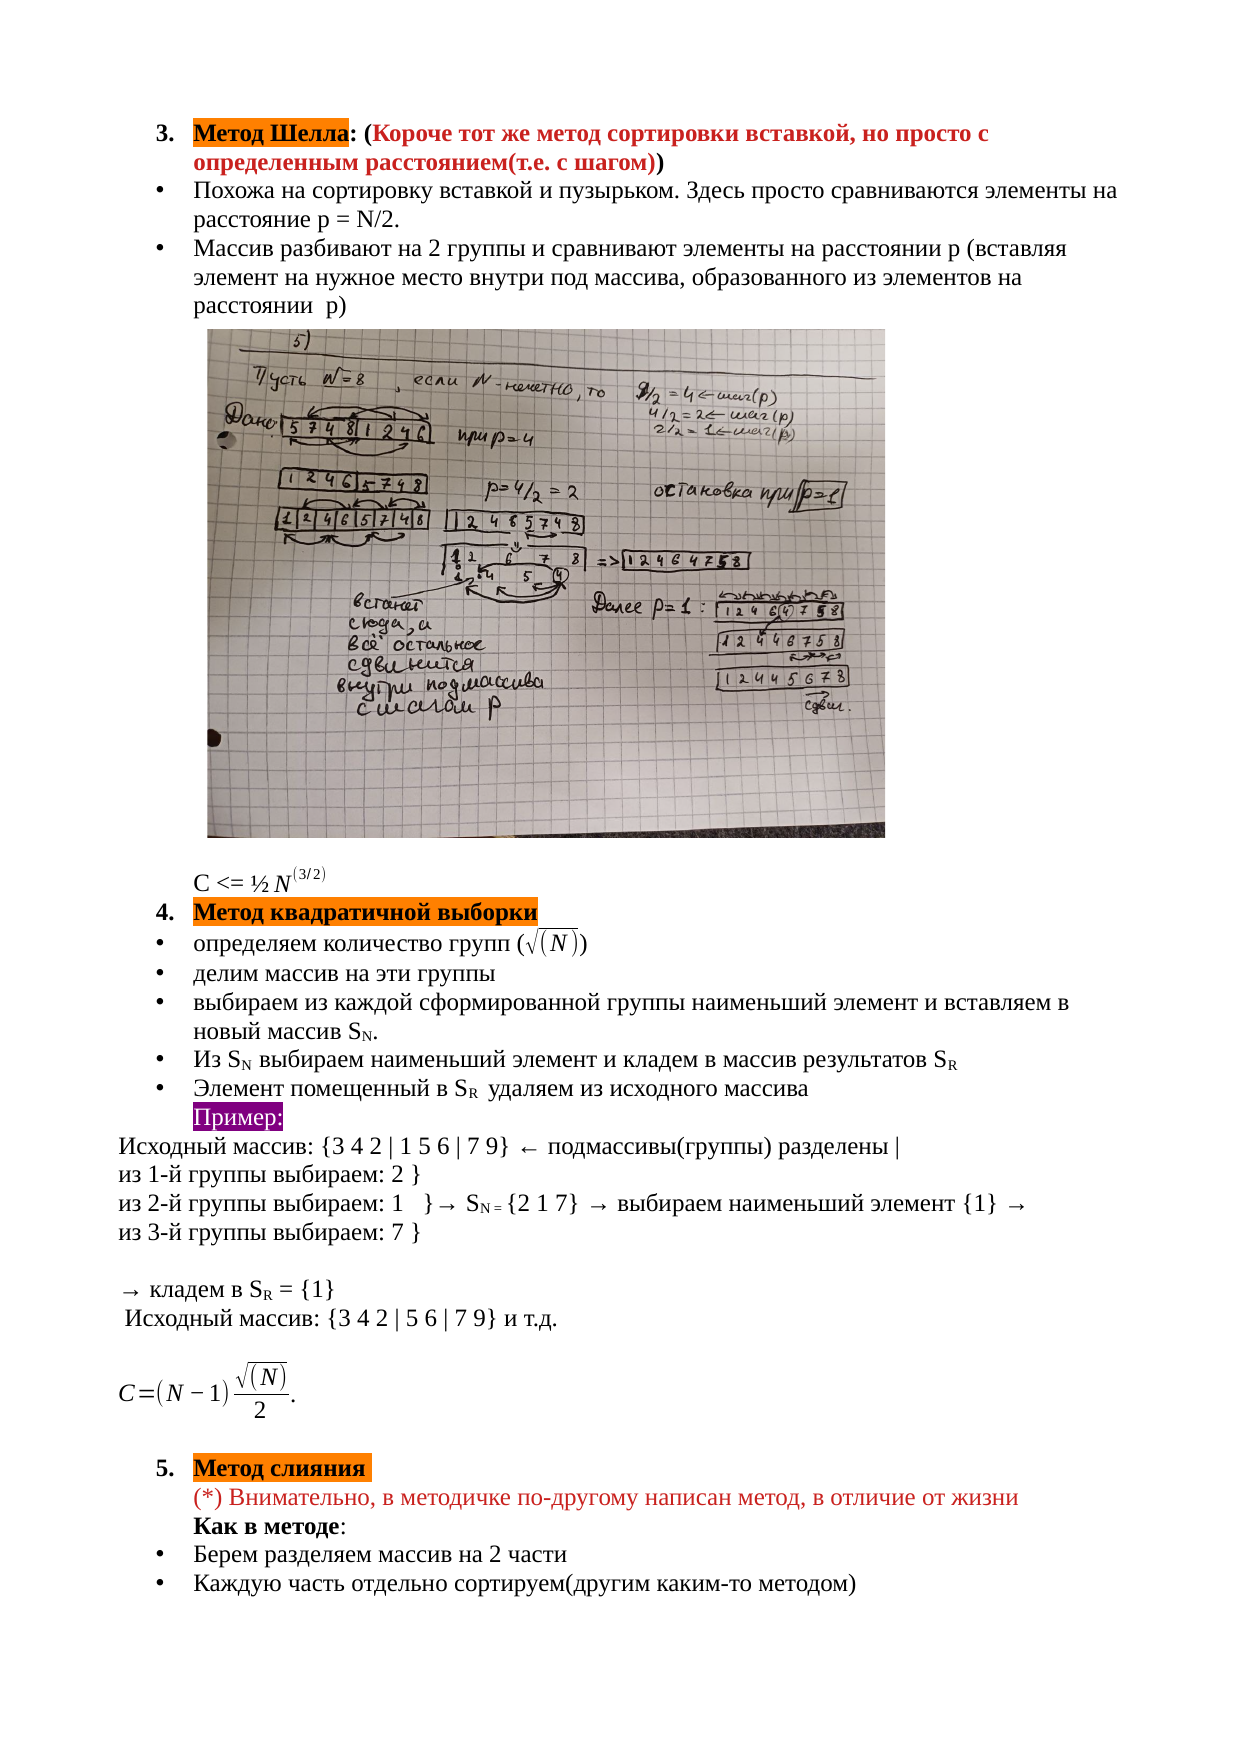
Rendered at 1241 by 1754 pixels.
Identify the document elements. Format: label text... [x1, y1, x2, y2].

list С <= [156, 866, 1122, 897]
text из 3-й группы выбираем: 7 } [118, 1217, 1122, 1246]
list делим массив на эти группы [156, 958, 1122, 987]
text из 1-й группы выбираем: 2 } [118, 1159, 1122, 1188]
list определяем количество групп () [156, 926, 1122, 958]
text → кладем в SR = {1} [118, 1274, 1122, 1303]
list Похожа на сортировку вставкой и пузырьком. Здесь просто сравниваются элементы на расстояние p = N/2. [156, 176, 1122, 233]
list (*) Внимательно, в методичке по-другому написан метод, в отличие от жизни [156, 1482, 1122, 1511]
text Исходный массив: {3 4 2 | 1 5 6 | 7 9} ← подмассивы(группы) разделены | [118, 1131, 1122, 1159]
list Как в методе: [156, 1511, 1122, 1539]
picture [207, 329, 886, 838]
list Метод квадратичной выборки [156, 897, 1122, 926]
list Массив разбивают на 2 группы и сравнивают элементы на расстоянии p (вставляя элемент на нужное место внутри под массива, образованного из элементов на расстоянии p) [156, 233, 1122, 319]
text . [118, 1361, 1122, 1424]
list Элемент помещенный в SR удаляем из исходного массива [156, 1073, 1122, 1102]
text Исходный массив: {3 4 2 | 5 6 | 7 9} и т.д. [118, 1303, 1122, 1332]
list Берем разделяем массив на 2 части [156, 1539, 1122, 1568]
list Из SN выбираем наименьший элемент и кладем в массив результатов SR [156, 1044, 1122, 1073]
list выбираем из каждой сформированной группы наименьший элемент и вставляем в новый массив SN. [156, 987, 1122, 1044]
list Метод Шелла: (Короче тот же метод сортировки вставкой, но просто с определенным расстоянием(т.е. с шагом)) [156, 118, 1122, 176]
text из 2-й группы выбираем: 1 }→ SN = {2 1 7} → выбираем наименьший элемент {1} → [118, 1188, 1122, 1217]
list Пример: [156, 1102, 1122, 1131]
list Метод слияния [156, 1453, 1122, 1482]
list Каждую часть отдельно сортируем(другим каким-то методом) [156, 1568, 1122, 1597]
